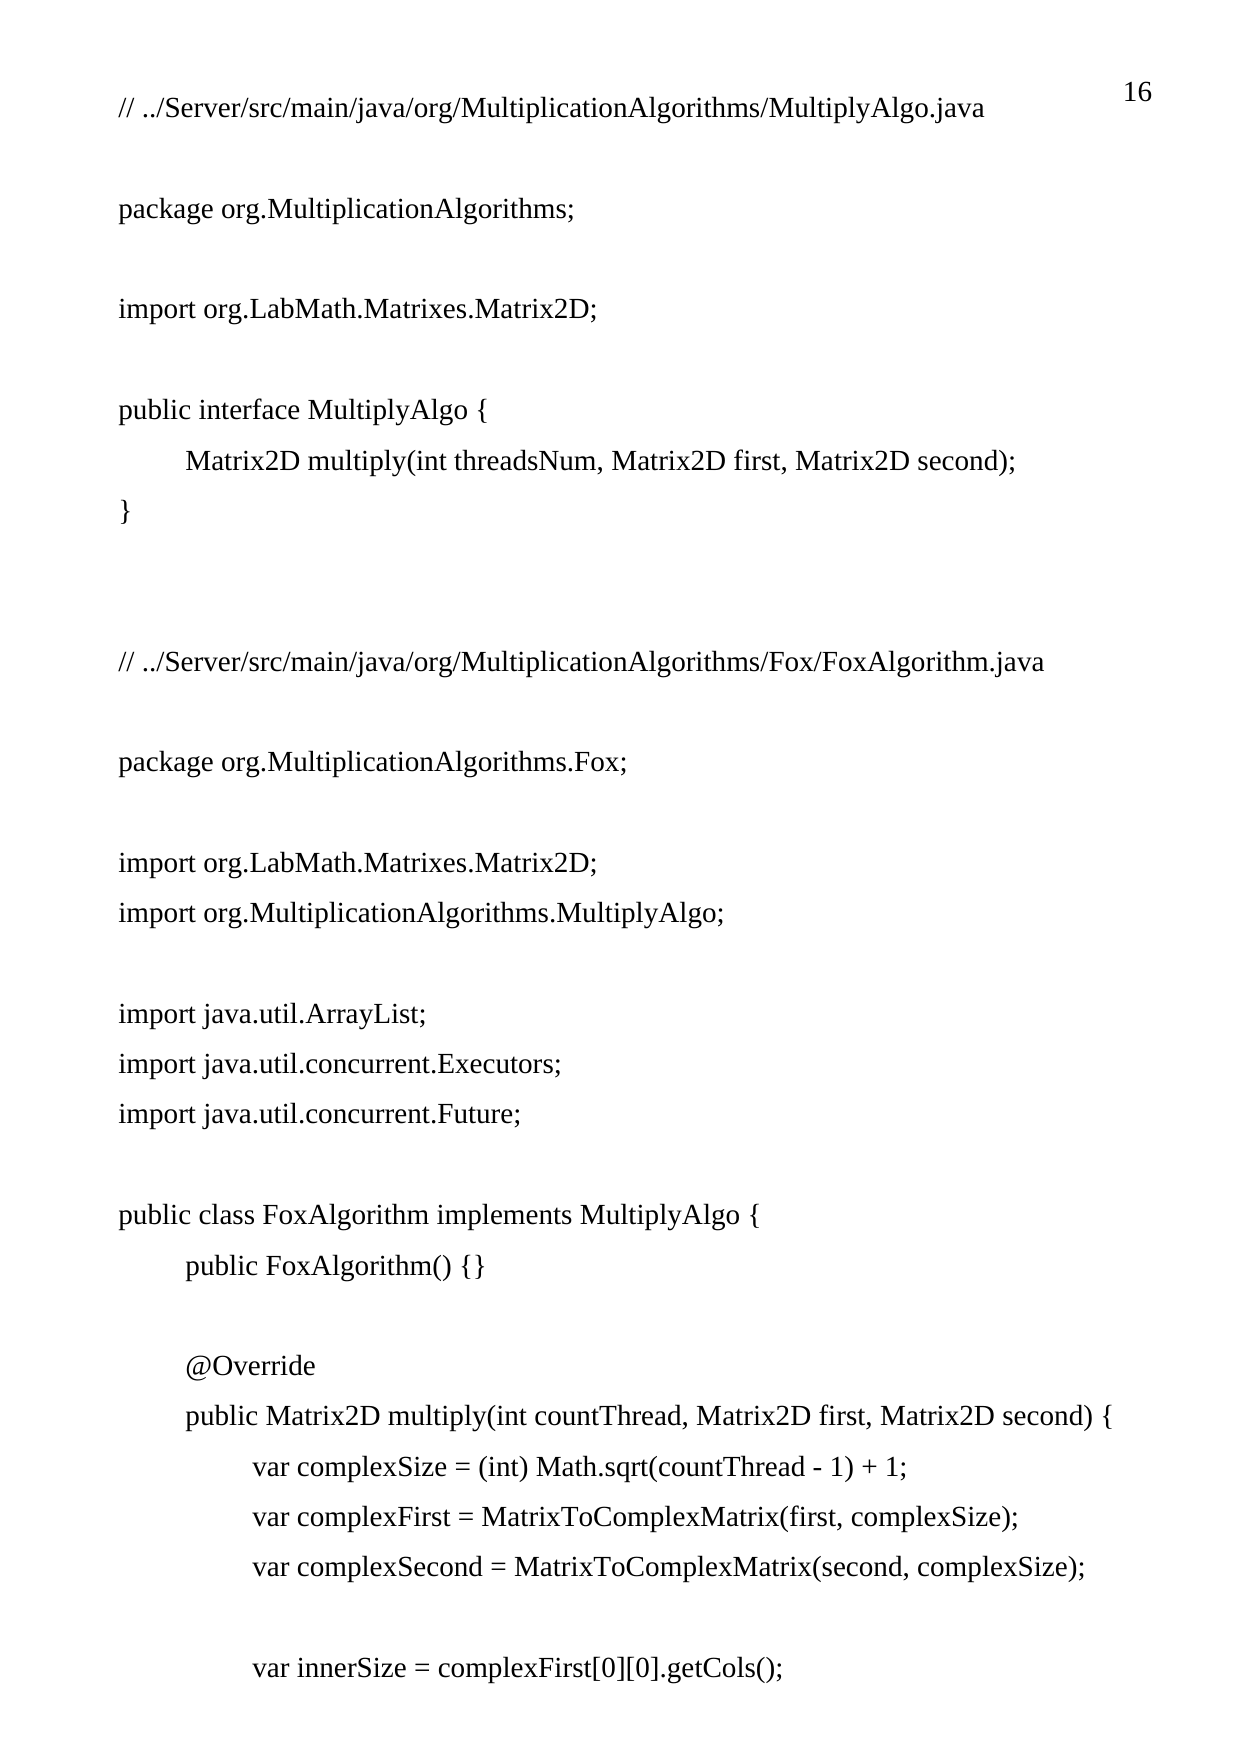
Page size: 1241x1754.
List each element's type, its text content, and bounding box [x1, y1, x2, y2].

text var complexSecond = MatrixToComplexMatrix(second, complexSize); [118, 1549, 1122, 1583]
text package org.MultiplicationAlgorithms; [118, 191, 1122, 224]
text var innerSize = complexFirst[0][0].getCols(); [118, 1650, 1122, 1684]
text package org.MultiplicationAlgorithms.Fox; [118, 744, 1122, 778]
text import org.MultiplicationAlgorithms.MultiplyAlgo; [118, 895, 1122, 929]
text public FoxAlgorithm() {} [118, 1248, 1122, 1281]
text } [118, 493, 1122, 526]
text import java.util.concurrent.Executors; [118, 1046, 1122, 1080]
text import java.util.ArrayList; [118, 996, 1122, 1029]
text Matrix2D multiply(int threadsNum, Matrix2D first, Matrix2D second); [118, 443, 1122, 476]
text var complexFirst = MatrixToComplexMatrix(first, complexSize); [118, 1499, 1122, 1533]
text import org.LabMath.Matrixes.Matrix2D; [118, 845, 1122, 879]
text // ../Server/src/main/java/org/MultiplicationAlgorithms/MultiplyAlgo.java [118, 90, 1122, 124]
text public Matrix2D multiply(int countThread, Matrix2D first, Matrix2D second) { [118, 1398, 1122, 1432]
text public class FoxAlgorithm implements MultiplyAlgo { [118, 1197, 1122, 1231]
text @Override [118, 1348, 1122, 1382]
text var complexSize = (int) Math.sqrt(countThread - 1) + 1; [118, 1449, 1122, 1482]
text public interface MultiplyAlgo { [118, 392, 1122, 426]
text import org.LabMath.Matrixes.Matrix2D; [118, 292, 1122, 325]
text import java.util.concurrent.Future; [118, 1097, 1122, 1130]
text // ../Server/src/main/java/org/MultiplicationAlgorithms/Fox/FoxAlgorithm.java [118, 644, 1122, 677]
